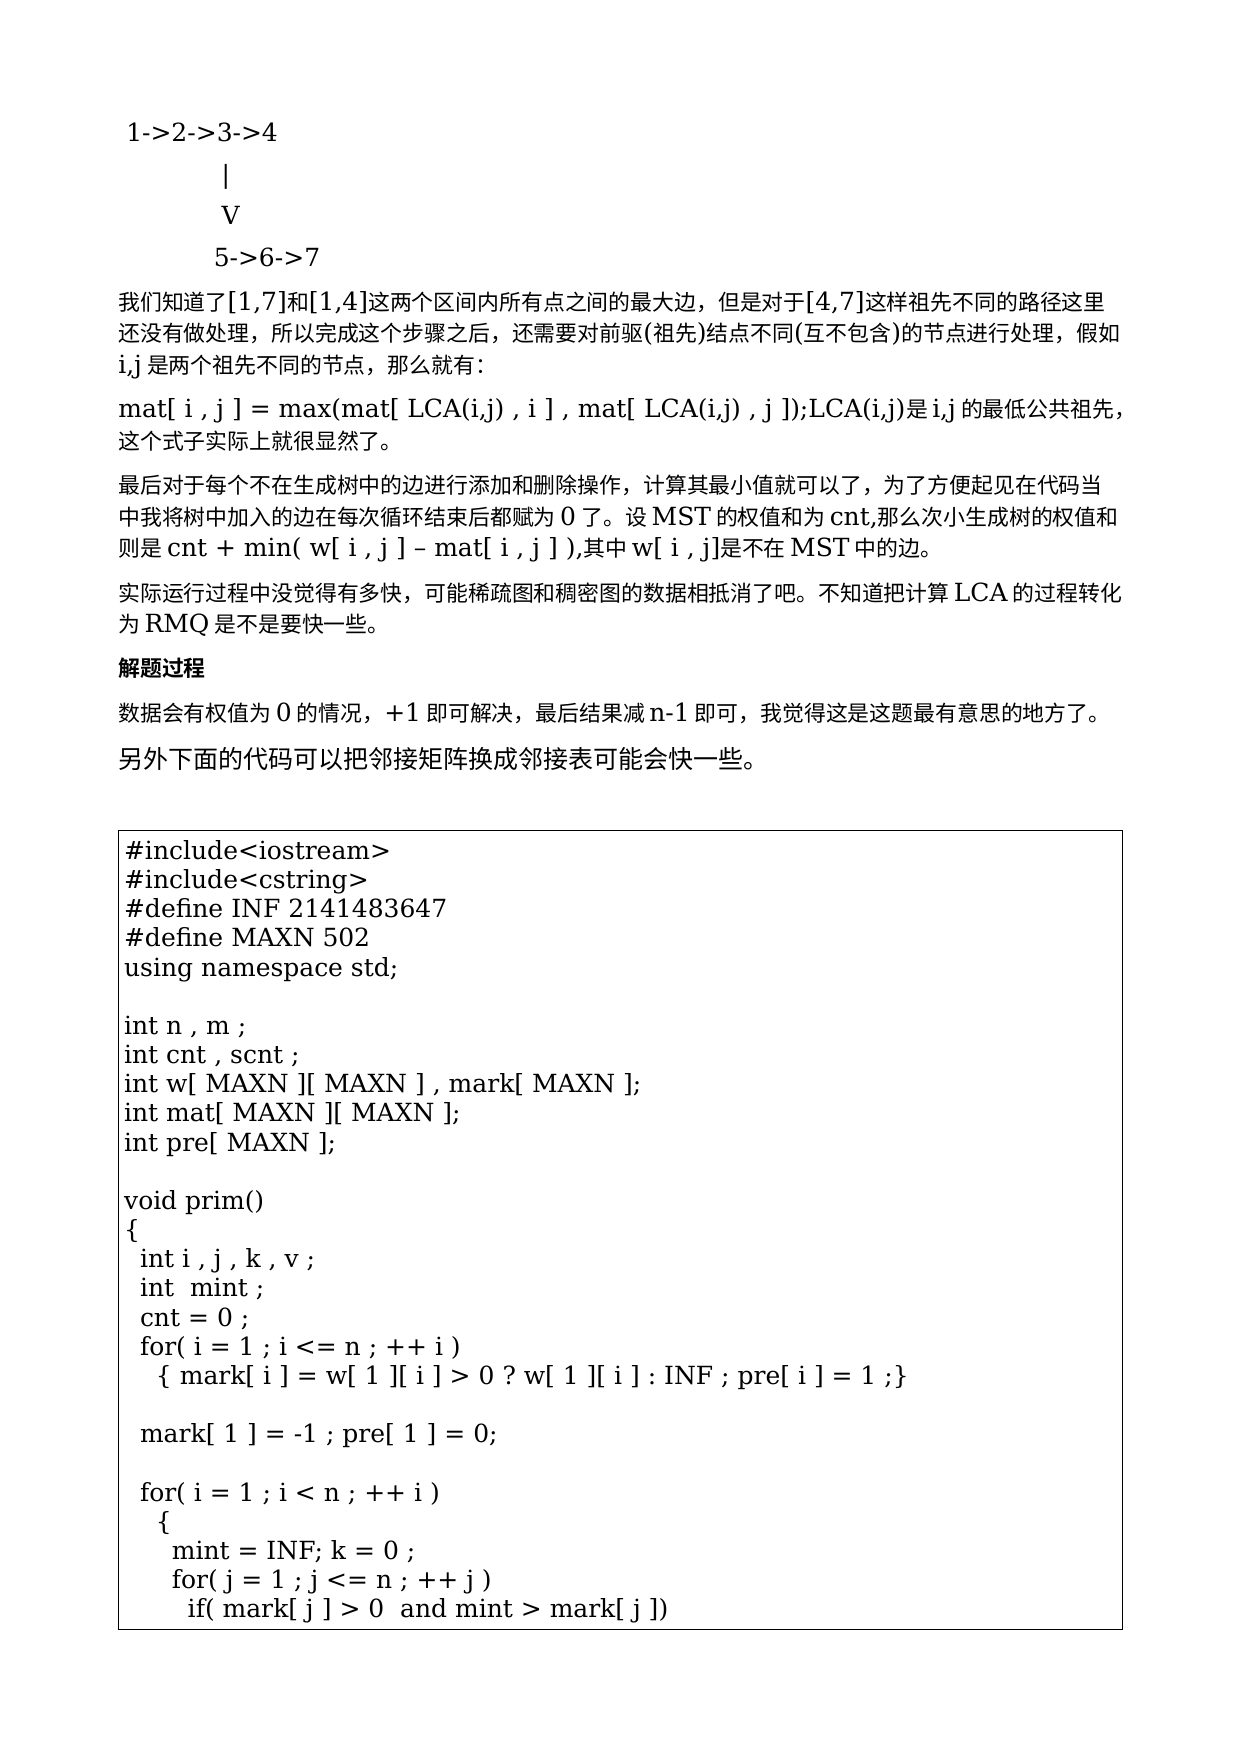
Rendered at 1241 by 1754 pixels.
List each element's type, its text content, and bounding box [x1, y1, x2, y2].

text 实际运行过程中没觉得有多快，可能稀疏图和稠密图的数据相抵消了吧。不知道把计算LCA的过程转化为RMQ是不是要快一些。 [118, 576, 1122, 639]
text Prim算法在计算的时候每次会往生成树中增加一个点，我们记录这个点为k,对于k的所有祖先j，如果有mat[ j , k ] < w[ pre[ k ] , k ]则将 mat[ j , k ]更新为w[ pre[ k ] , k ]。否则则将其变成mat[ j , pre[ k ] ]。这个过程类似于一个简单的区间类型的动态规划就是说我们对于j到k这段路径，选取其[ j , pre[ k ] ]这一段的最大值或者是新加入这段路径的w[ pre[ k ] , k ]这条边。由于这个递推过程在prim过程中，所以递推的顺序和节点加入的顺序是一致的。最终我们会得到1到任意结点k以及k的任意祖先到k的路径上的最 大边。 比如说我们完成这个步骤之后会得到这样一棵生成树: 1->2->3->4 [118, 118, 1122, 147]
text V [118, 201, 1122, 231]
text 我们知道了[1,7]和[1,4]这两个区间内所有点之间的最大边，但是对于[4,7]这样祖先不同的路径这里还没有做处理，所以完成这个步骤之后，还需要对前驱(祖先)结点不同(互不包含)的节点进行处理，假如i,j是两个祖先不同的节点，那么就有： [118, 285, 1122, 380]
text 最后对于每个不在生成树中的边进行添加和删除操作，计算其最小值就可以了，为了方便起见在代码当中我将树中加入的边在每次循环结束后都赋为0了。设 MST的权值和为cnt,那么次小生成树的权值和则是 cnt + min( w[ i , j ] – mat[ i , j ] ),其中w[ i , j]是不在MST中的边。 [118, 468, 1122, 563]
text 5->6->7 [118, 243, 1122, 272]
text 解题过程 [118, 651, 1122, 683]
table_header #include<iostream> #include<cstring> #define INF 2141483647 #define MAXN 502 using namespace std; int n , m ; int cnt , scnt ; int w[ MAXN ][ MAXN ] , mark[ MAXN ]; int mat[ MAXN ][ MAXN ]; int pre[ MAXN ]; void prim() { int i , j , k , v ; int mint ; cnt = 0 ; for( i = 1 ; i <= n ; ++ i ) { mark[ i ] = w[ 1 ][ i ] > 0 ? w[ 1 ][ i ] : INF ; pre[ i ] = 1 ;} mark[ 1 ] = -1 ; pre[ 1 ] = 0; for( i = 1 ; i < n ; ++ i ) { mint = INF; k = 0 ; for( j = 1 ; j <= n ; ++ j ) if( mark[ j ] > 0 and mint > mark[ j ]) [119, 831, 1122, 1629]
text | [118, 160, 1122, 189]
text mat[ i , j ] = max(mat[ LCA(i,j) , i ] , mat[ LCA(i,j) , j ]);LCA(i,j)是i,j的最低公共祖先，这个式子实际上就很显然了。 [118, 392, 1122, 456]
text 数据会有权值为0的情况，+1即可解决，最后结果减n-1即可，我觉得这是这题最有意思的地方了。 [118, 696, 1122, 727]
